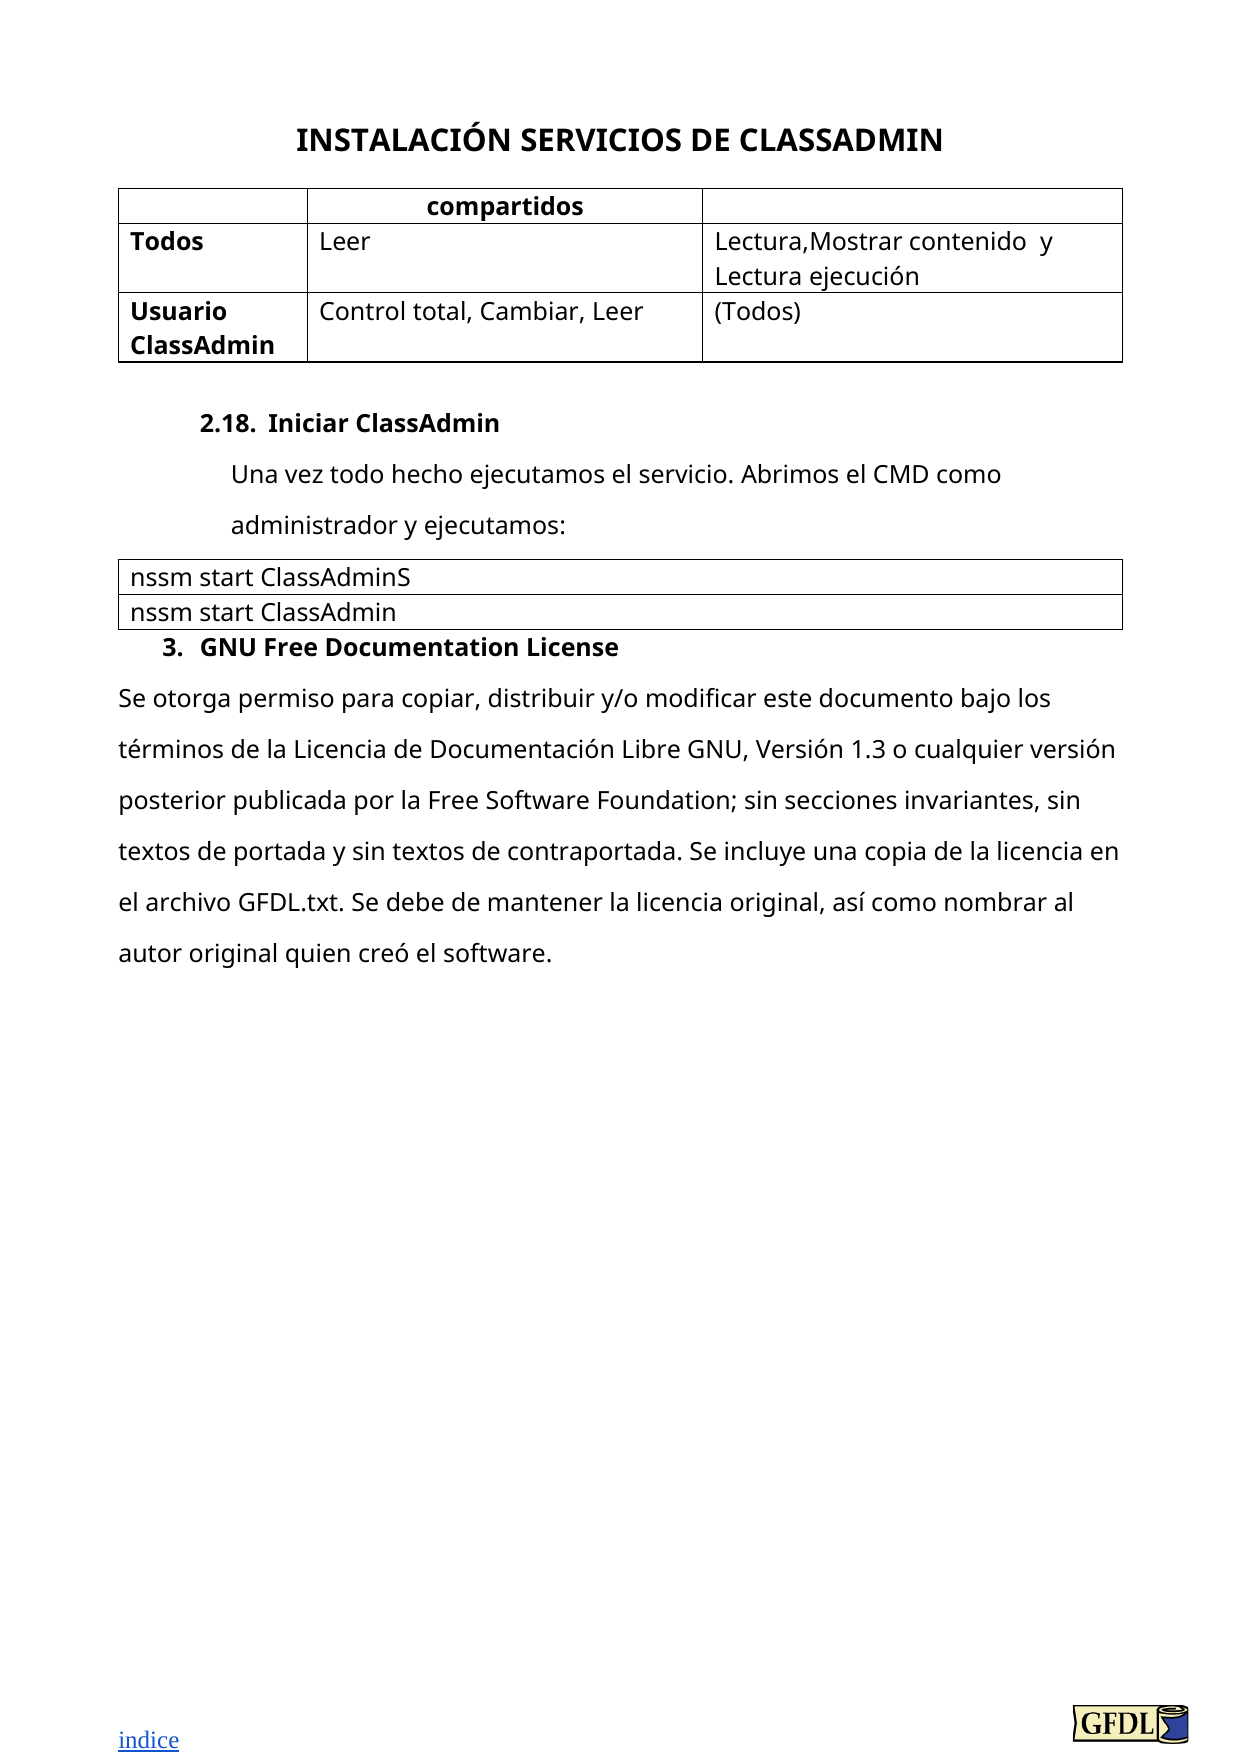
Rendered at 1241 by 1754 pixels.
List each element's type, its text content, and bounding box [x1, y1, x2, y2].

table_header nssm start ClassAdminS [119, 560, 1122, 594]
text Se otorga permiso para copiar, distribuir y/o modificar este documento bajo los términos de la Licencia de Documentación Libre GNU, Versión 1.3 o cualquier versión posterior publicada por la Free Software Foundation; sin secciones invariantes, sin textos de portada y sin textos de contraportada. Se incluye una copia de la licencia en el archivo GFDL.txt. Se debe de mantener la licencia original, así como nombrar al autor original quien creó el software. [118, 681, 1122, 970]
table_cell Usuario ClassAdmin [119, 293, 307, 361]
table_cell Leer [308, 224, 702, 292]
table_cell Control total, Cambiar, Leer [308, 293, 702, 361]
text Una vez todo hecho ejecutamos el servicio. Abrimos el CMD como administrador y ejecutamos: [231, 457, 1122, 542]
table_cell (Todos) [703, 293, 1122, 361]
picture [1072, 1705, 1189, 1744]
table_cell Lectura,Mostrar contenido y Lectura ejecución [703, 224, 1122, 292]
list Iniciar ClassAdmin [193, 406, 1122, 439]
table_cell Todos [119, 224, 307, 292]
table_header compartidos [308, 189, 702, 223]
table_cell nssm start ClassAdmin [119, 595, 1122, 629]
table_header [119, 189, 307, 223]
table_header [703, 189, 1122, 223]
list GNU Free Documentation License [156, 630, 1122, 664]
